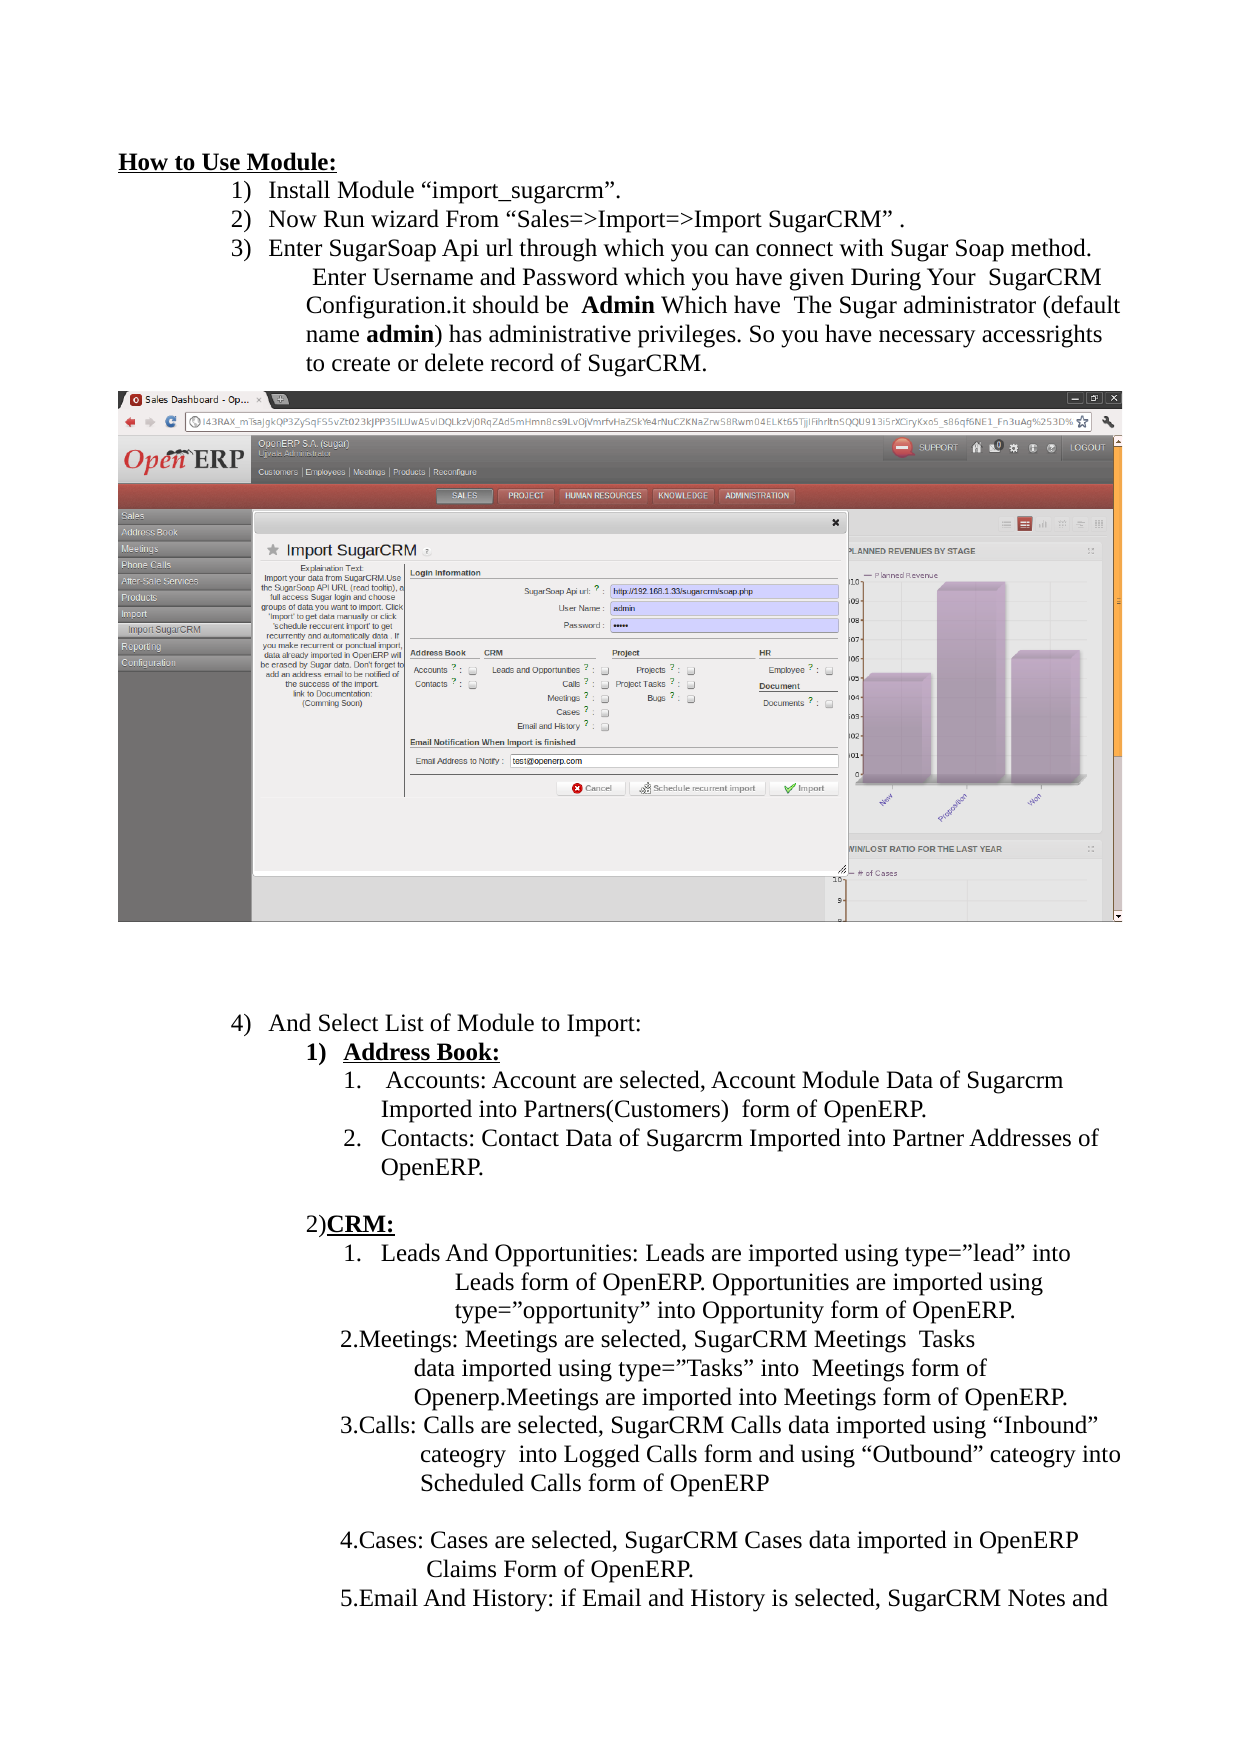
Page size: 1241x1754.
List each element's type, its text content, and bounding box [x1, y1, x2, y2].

text Claims Form of OpenERP. [118, 1554, 1122, 1583]
text data imported using type=”Tasks” into Meetings form of [118, 1353, 1122, 1382]
text Openerp.Meetings are imported into Meetings form of OpenERP. [118, 1382, 1122, 1410]
list And Select List of Module to Import: [231, 1008, 1122, 1037]
list Address Book: [306, 1037, 1122, 1065]
list Now Run wizard From “Sales=>Import=>Import SugarCRM” . [231, 204, 1122, 233]
text Scheduled Calls form of OpenERP [118, 1468, 1122, 1497]
picture [118, 391, 1123, 922]
text 3.Calls: Calls are selected, SugarCRM Calls data imported using “Inbound” [118, 1410, 1122, 1439]
text cateogry into Logged Calls form and using “Outbound” cateogry into [118, 1439, 1122, 1468]
list 2)CRM: [268, 1209, 1122, 1238]
list Contacts: Contact Data of Sugarcrm Imported into Partner Addresses of OpenERP. [343, 1123, 1122, 1180]
text 5.Email And History: if Email and History is selected, SugarCRM Notes and [118, 1583, 1122, 1612]
text 4.Cases: Cases are selected, SugarCRM Cases data imported in OpenERP [118, 1525, 1122, 1554]
list Enter SugarSoap Api url through which you can connect with Sugar Soap method. [231, 233, 1122, 262]
text 2.Meetings: Meetings are selected, SugarCRM Meetings Tasks [118, 1324, 1122, 1353]
list Accounts: Account are selected, Account Module Data of Sugarcrm Imported into Partners(Customers) form of OpenERP. [343, 1065, 1122, 1123]
list Enter Username and Password which you have given During Your SugarCRM Configuration.it should be Admin Which have The Sugar administrator (default name admin) has administrative privileges. So you have necessary accessrights to create or delete record of SugarCRM. [268, 262, 1122, 377]
list Install Module “import_sugarcrm”. [231, 176, 1122, 204]
text How to Use Module: [118, 147, 1122, 176]
list Leads And Opportunities: Leads are imported using type=”lead” into Leads form of OpenERP. Opportunities are imported using type=”opportunity” into Opportunity form of OpenERP. [343, 1238, 1122, 1324]
